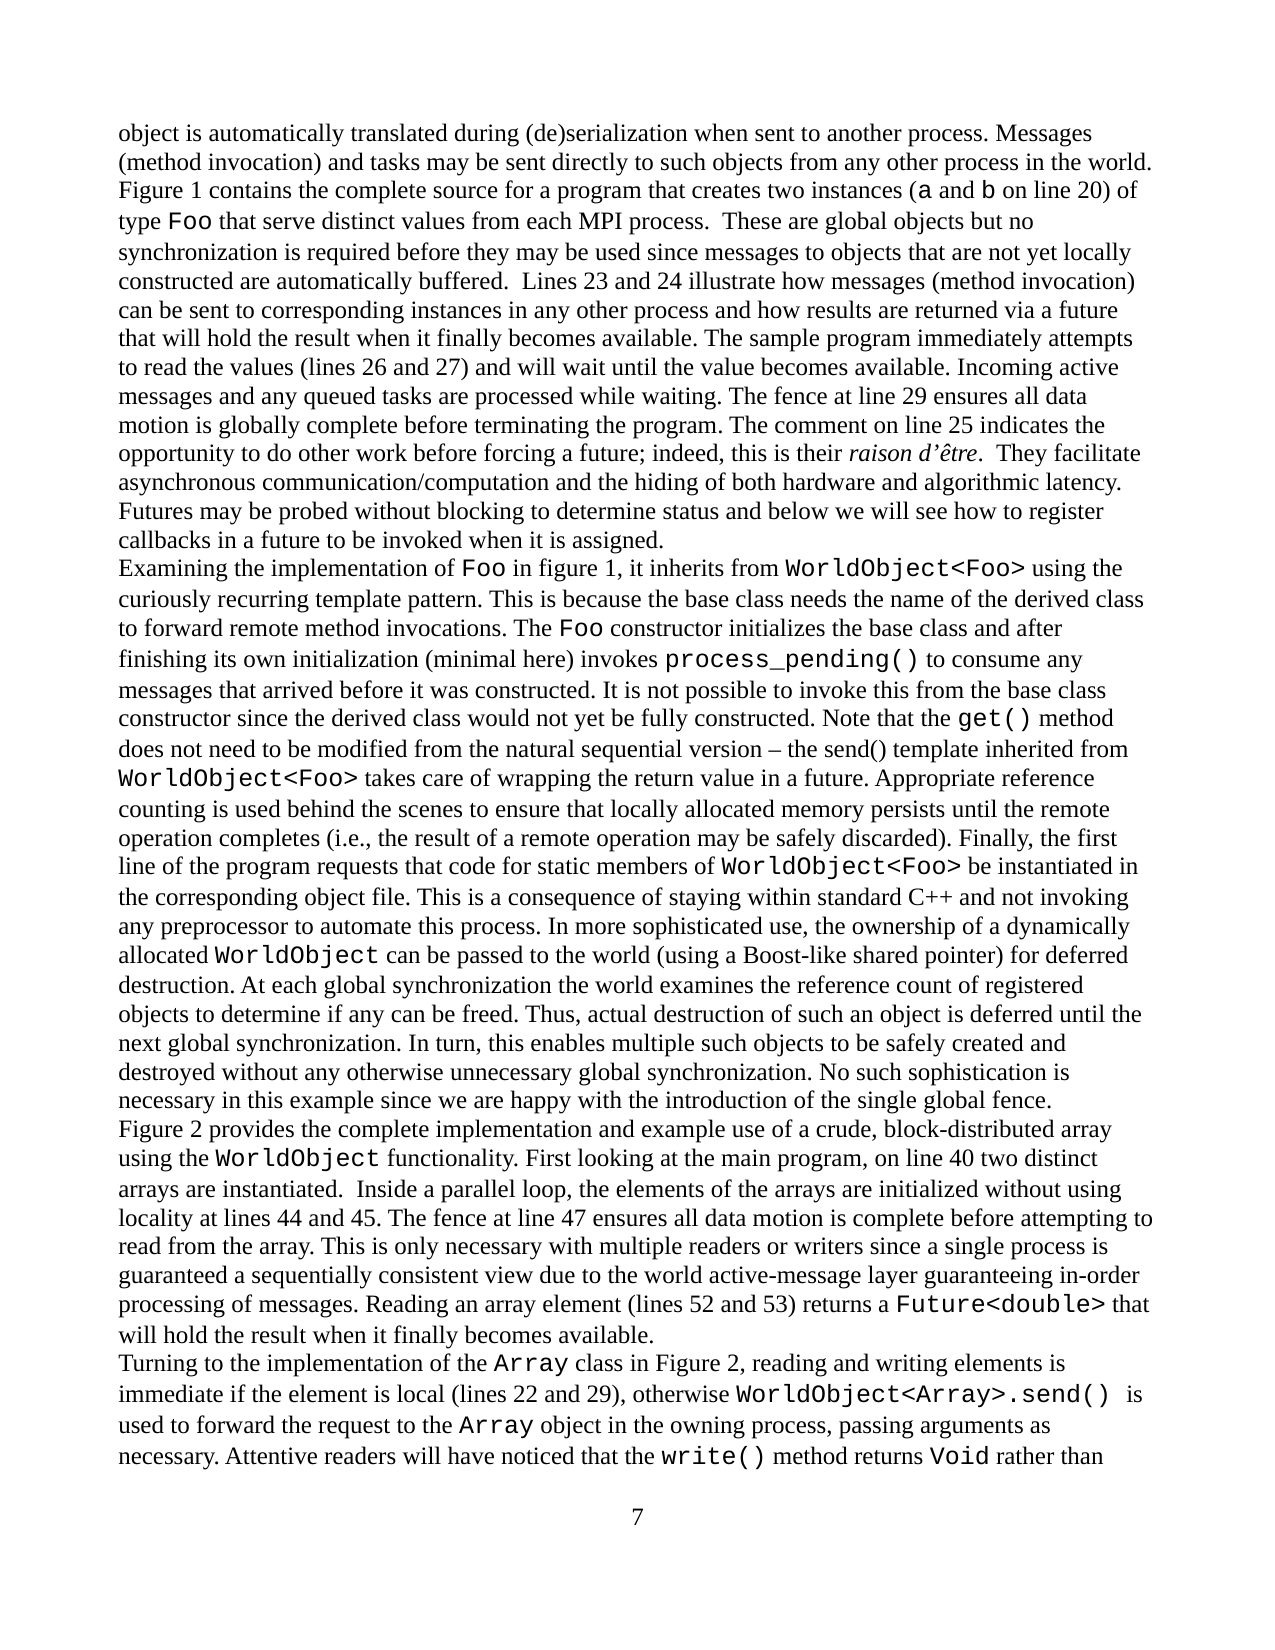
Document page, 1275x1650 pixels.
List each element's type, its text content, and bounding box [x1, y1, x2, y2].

text object is automatically translated during (de)serialization when sent to another process. Messages (method invocation) and tasks may be sent directly to such objects from any other process in the world. [118, 118, 1157, 176]
text Examining the implementation of Foo in figure 1, it inherits from WorldObject<Foo> using the curiously recurring template pattern. This is because the base class needs the name of the derived class to forward remote method invocations. The Foo constructor initializes the base class and after finishing its own initialization (minimal here) invokes process_pending() to consume any messages that arrived before it was constructed. It is not possible to invoke this from the base class constructor since the derived class would not yet be fully constructed. Note that the get() method does not need to be modified from the natural sequential version – the send() template inherited from WorldObject<Foo> takes care of wrapping the return value in a future. Appropriate reference counting is used behind the scenes to ensure that locally allocated memory persists until the remote operation completes (i.e., the result of a remote operation may be safely discarded). Finally, the first line of the program requests that code for static members of WorldObject<Foo> be instantiated in the corresponding object file. This is a consequence of staying within standard C++ and not invoking any preprocessor to automate this process. In more sophisticated use, the ownership of a dynamically allocated WorldObject can be passed to the world (using a Boost-like shared pointer) for deferred destruction. At each global synchronization the world examines the reference count of registered objects to determine if any can be freed. Thus, actual destruction of such an object is deferred until the next global synchronization. In turn, this enables multiple such objects to be safely created and destroyed without any otherwise unnecessary global synchronization. No such sophistication is necessary in this example since we are happy with the introduction of the single global fence. [118, 553, 1157, 1114]
text Turning to the implementation of the Array class in Figure 2, reading and writing elements is immediate if the element is local (lines 22 and 29), otherwise WorldObject<Array>.send() is used to forward the request to the Array object in the owning process, passing arguments as necessary. Attentive readers will have noticed that the write() method returns Void rather than void. This is merely to simplify the current implementation that would otherwise require specialization of most templates to handle void results. Once the interface has stabilized this design choice will be reconsidered. Futures of type void and Void are minimal stubs and cause no communication. [118, 1348, 1157, 1472]
text Figure 1 contains the complete source for a program that creates two instances (a and b on line 20) of type Foo that serve distinct values from each MPI process. These are global objects but no synchronization is required before they may be used since messages to objects that are not yet locally constructed are automatically buffered. Lines 23 and 24 illustrate how messages (method invocation) can be sent to corresponding instances in any other process and how results are returned via a future that will hold the result when it finally becomes available. The sample program immediately attempts to read the values (lines 26 and 27) and will wait until the value becomes available. Incoming active messages and any queued tasks are processed while waiting. The fence at line 29 ensures all data motion is globally complete before terminating the program. The comment on line 25 indicates the opportunity to do other work before forcing a future; indeed, this is their raison d’être. They facilitate asynchronous communication/computation and the hiding of both hardware and algorithmic latency. Futures may be probed without blocking to determine status and below we will see how to register callbacks in a future to be invoked when it is assigned. [118, 176, 1157, 553]
text Figure 2 provides the complete implementation and example use of a crude, block-distributed array using the WorldObject functionality. First looking at the main program, on line 40 two distinct arrays are instantiated. Inside a parallel loop, the elements of the arrays are initialized without using locality at lines 44 and 45. The fence at line 47 ensures all data motion is complete before attempting to read from the array. This is only necessary with multiple readers or writers since a single process is guaranteed a sequentially consistent view due to the world active-message layer guaranteeing in-order processing of messages. Reading an array element (lines 52 and 53) returns a Future<double> that will hold the result when it finally becomes available. [118, 1114, 1157, 1348]
